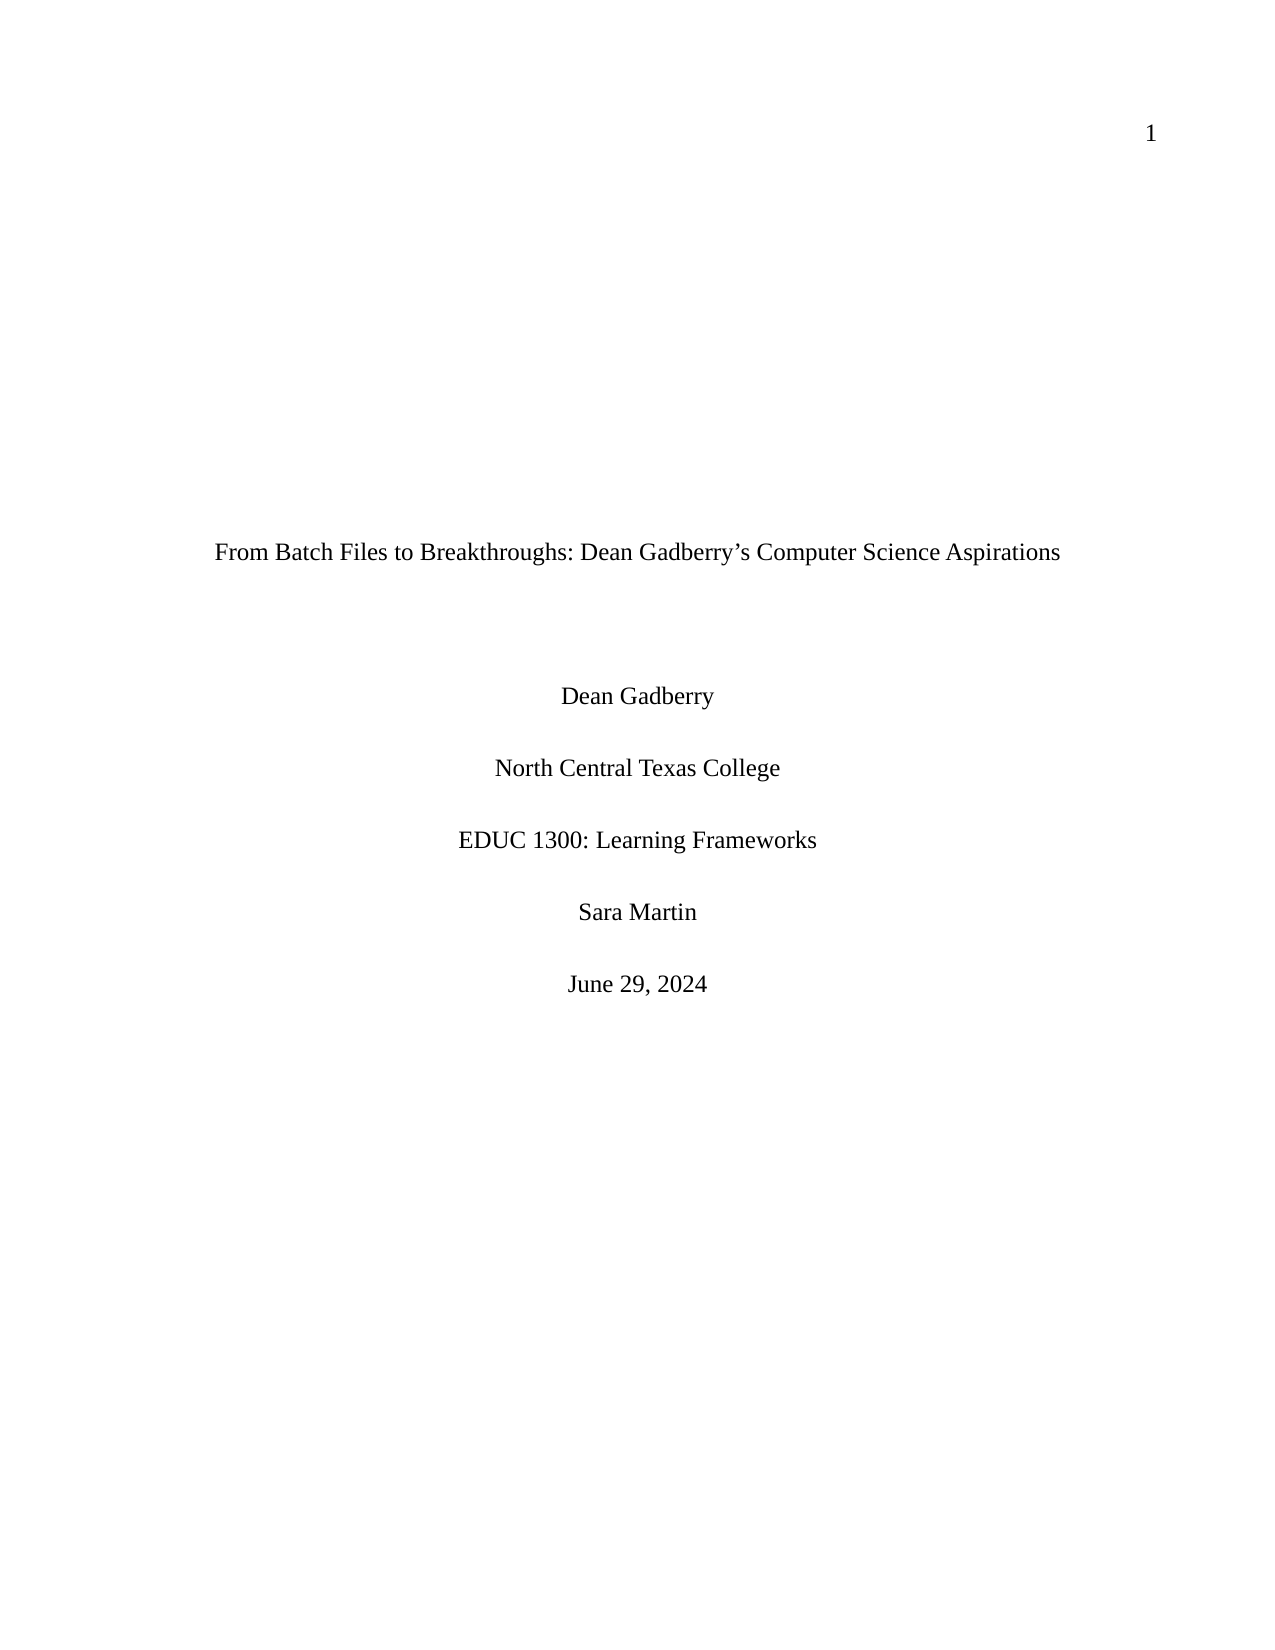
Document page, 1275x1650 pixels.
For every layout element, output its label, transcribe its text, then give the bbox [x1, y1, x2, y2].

text From Batch Files to Breakthroughs: Dean Gadberry’s Computer Science Aspirations [118, 537, 1157, 566]
text EDUC 1300: Learning Frameworks [118, 825, 1157, 854]
text Dean Gadberry [118, 681, 1157, 710]
text June 29, 2024 [118, 969, 1157, 998]
text Sara Martin [118, 897, 1157, 926]
text North Central Texas College [118, 753, 1157, 782]
